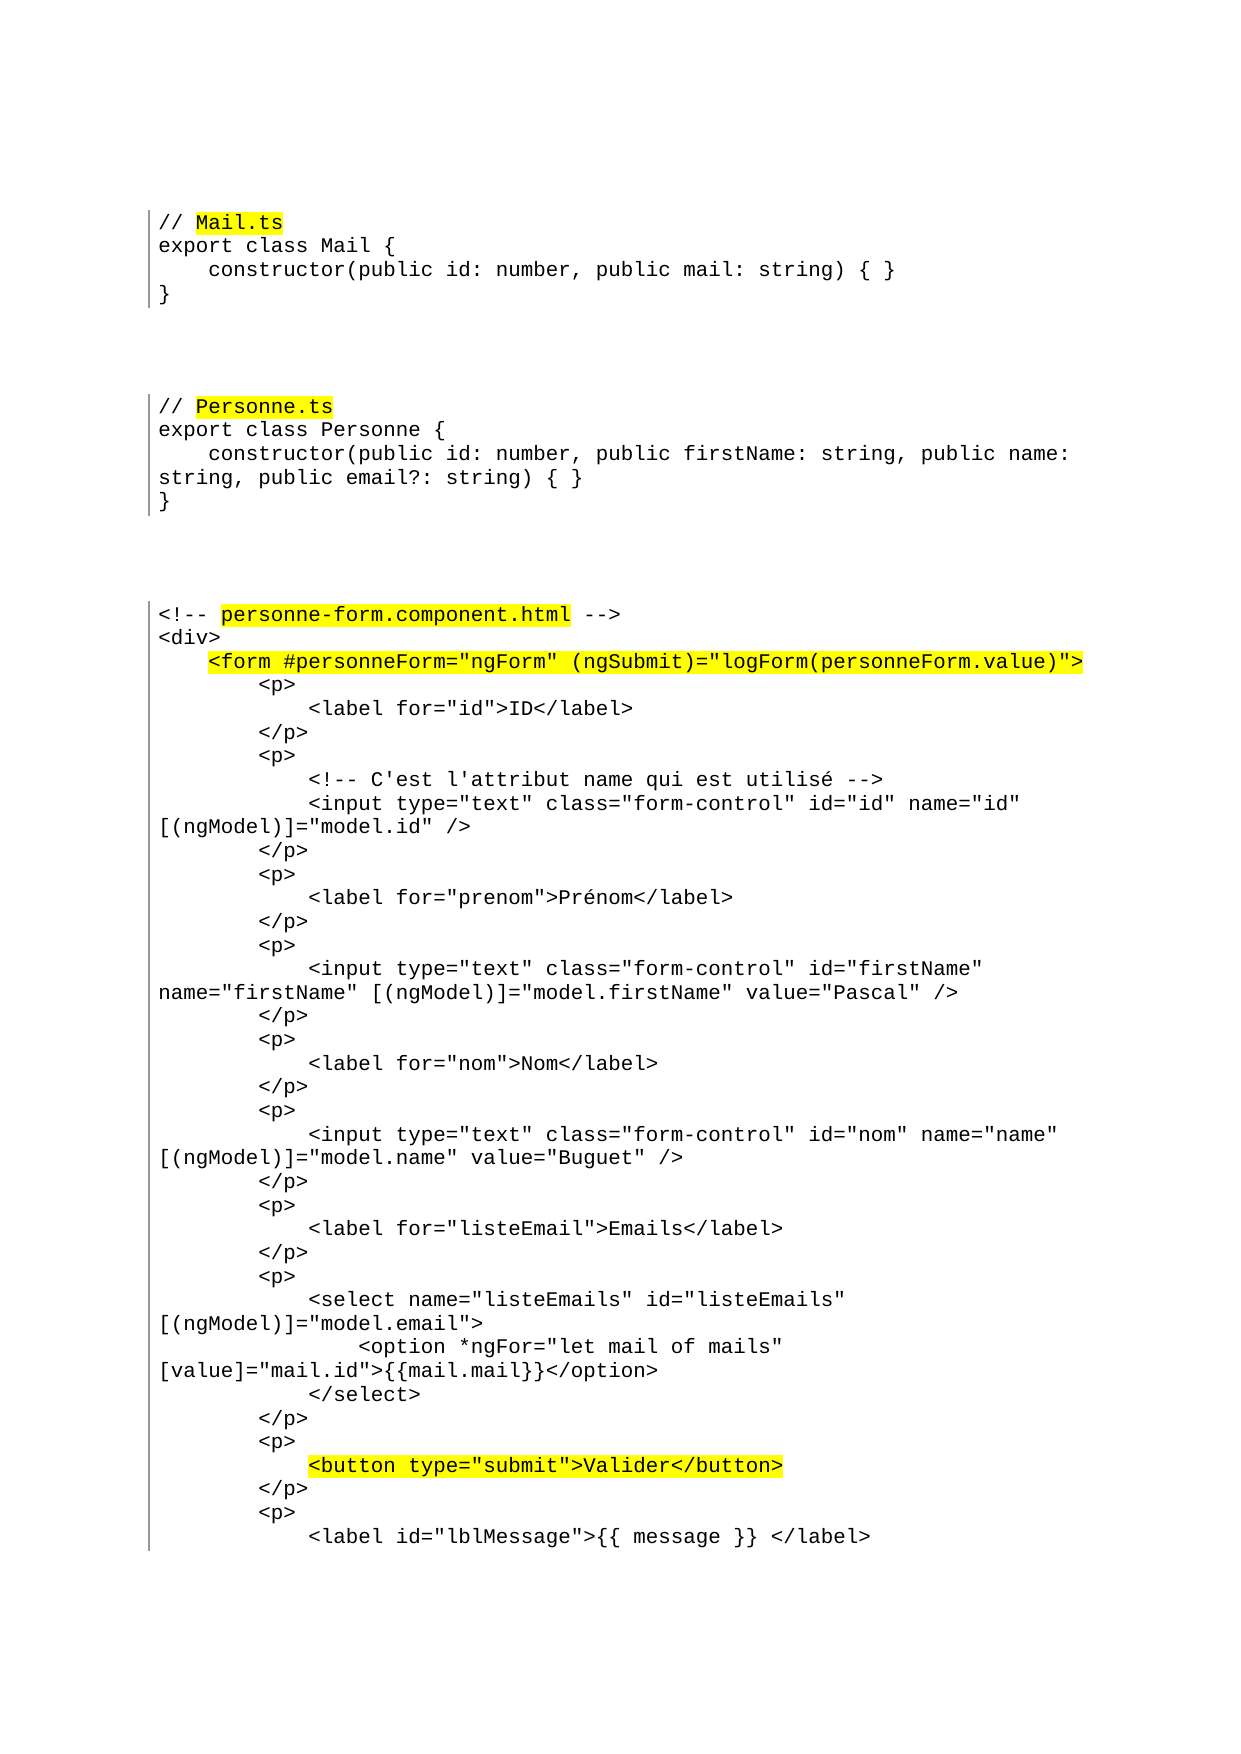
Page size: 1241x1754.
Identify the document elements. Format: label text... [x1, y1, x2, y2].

text // Mail.ts [150, 210, 1092, 235]
text <p> [150, 674, 1092, 698]
text <p> [150, 934, 1092, 958]
text <!-- personne-form.component.html --> [150, 601, 1092, 627]
text <input type="text" class="form-control" id="id" name="id" [(ngModel)]="model.id" /> [150, 793, 1092, 840]
text <label id="lblMessage">{{ message }} </label> [150, 1526, 1092, 1551]
text <p> [150, 1431, 1092, 1455]
text </p> [150, 1076, 1092, 1100]
text // Personne.ts [150, 394, 1092, 419]
text <p> [150, 1100, 1092, 1124]
text <p> [150, 1029, 1092, 1053]
text <!-- C'est l'attribut name qui est utilisé --> [150, 769, 1092, 793]
text <button type="submit">Valider</button> [150, 1455, 1092, 1478]
text <p> [150, 1266, 1092, 1289]
text <select name="listeEmails" id="listeEmails" [(ngModel)]="model.email"> [150, 1289, 1092, 1337]
text constructor(public id: number, public firstName: string, public name: string, public email?: string) { } [150, 443, 1092, 490]
text <label for="id">ID</label> [150, 698, 1092, 722]
text <option *ngFor="let mail of mails" [value]="mail.id">{{mail.mail}}</option> [150, 1337, 1092, 1384]
text </select> [150, 1384, 1092, 1407]
text </p> [150, 1006, 1092, 1029]
text </p> [150, 1242, 1092, 1266]
text </p> [150, 722, 1092, 745]
text <p> [150, 1502, 1092, 1526]
text <input type="text" class="form-control" id="firstName" name="firstName" [(ngModel)]="model.firstName" value="Pascal" /> [150, 958, 1092, 1006]
text <label for="prenom">Prénom</label> [150, 887, 1092, 911]
text <p> [150, 864, 1092, 887]
text <input type="text" class="form-control" id="nom" name="name" [(ngModel)]="model.name" value="Buguet" /> [150, 1124, 1092, 1171]
text export class Mail { [150, 235, 1092, 259]
text export class Personne { [150, 419, 1092, 443]
text <form #personneForm="ngForm" (ngSubmit)="logForm(personneForm.value)"> [150, 651, 1092, 674]
text </p> [150, 1478, 1092, 1502]
text </p> [150, 840, 1092, 864]
text <p> [150, 745, 1092, 769]
text </p> [150, 911, 1092, 934]
text </p> [150, 1407, 1092, 1431]
text <label for="nom">Nom</label> [150, 1053, 1092, 1076]
text } [150, 283, 1092, 308]
text <div> [150, 627, 1092, 651]
text } [150, 490, 1092, 516]
text constructor(public id: number, public mail: string) { } [150, 259, 1092, 283]
text <p> [150, 1195, 1092, 1218]
text <label for="listeEmail">Emails</label> [150, 1218, 1092, 1242]
text </p> [150, 1171, 1092, 1195]
